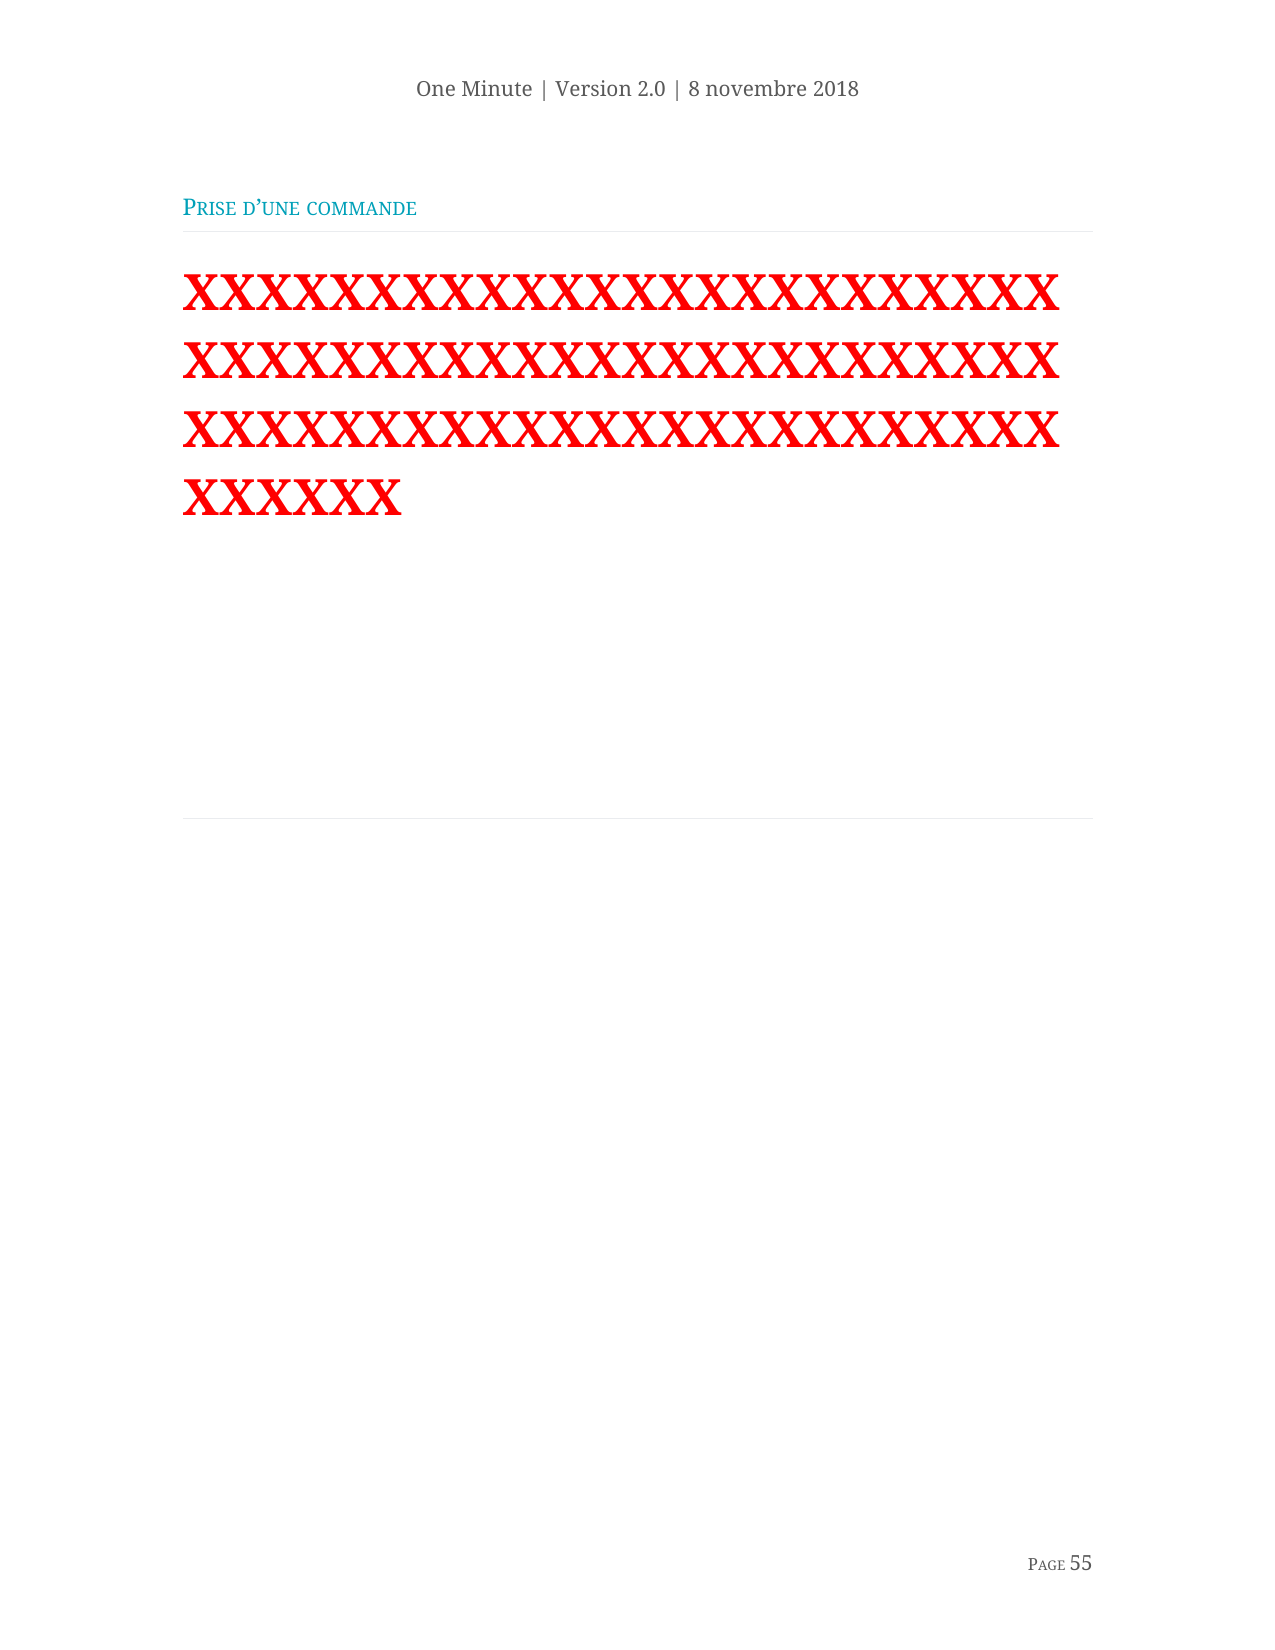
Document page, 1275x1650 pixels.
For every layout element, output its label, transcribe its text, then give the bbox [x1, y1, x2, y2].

subtitle Prise d’une commande [182, 191, 1093, 232]
text XXXXXXXXXXXXXXXXXXXXXXXXXXXXXXXXXXXXXXXXXXXXXXXXXXXXXXXXXXXXXXXXXXXXXXXXXXXXXX [182, 257, 1093, 530]
